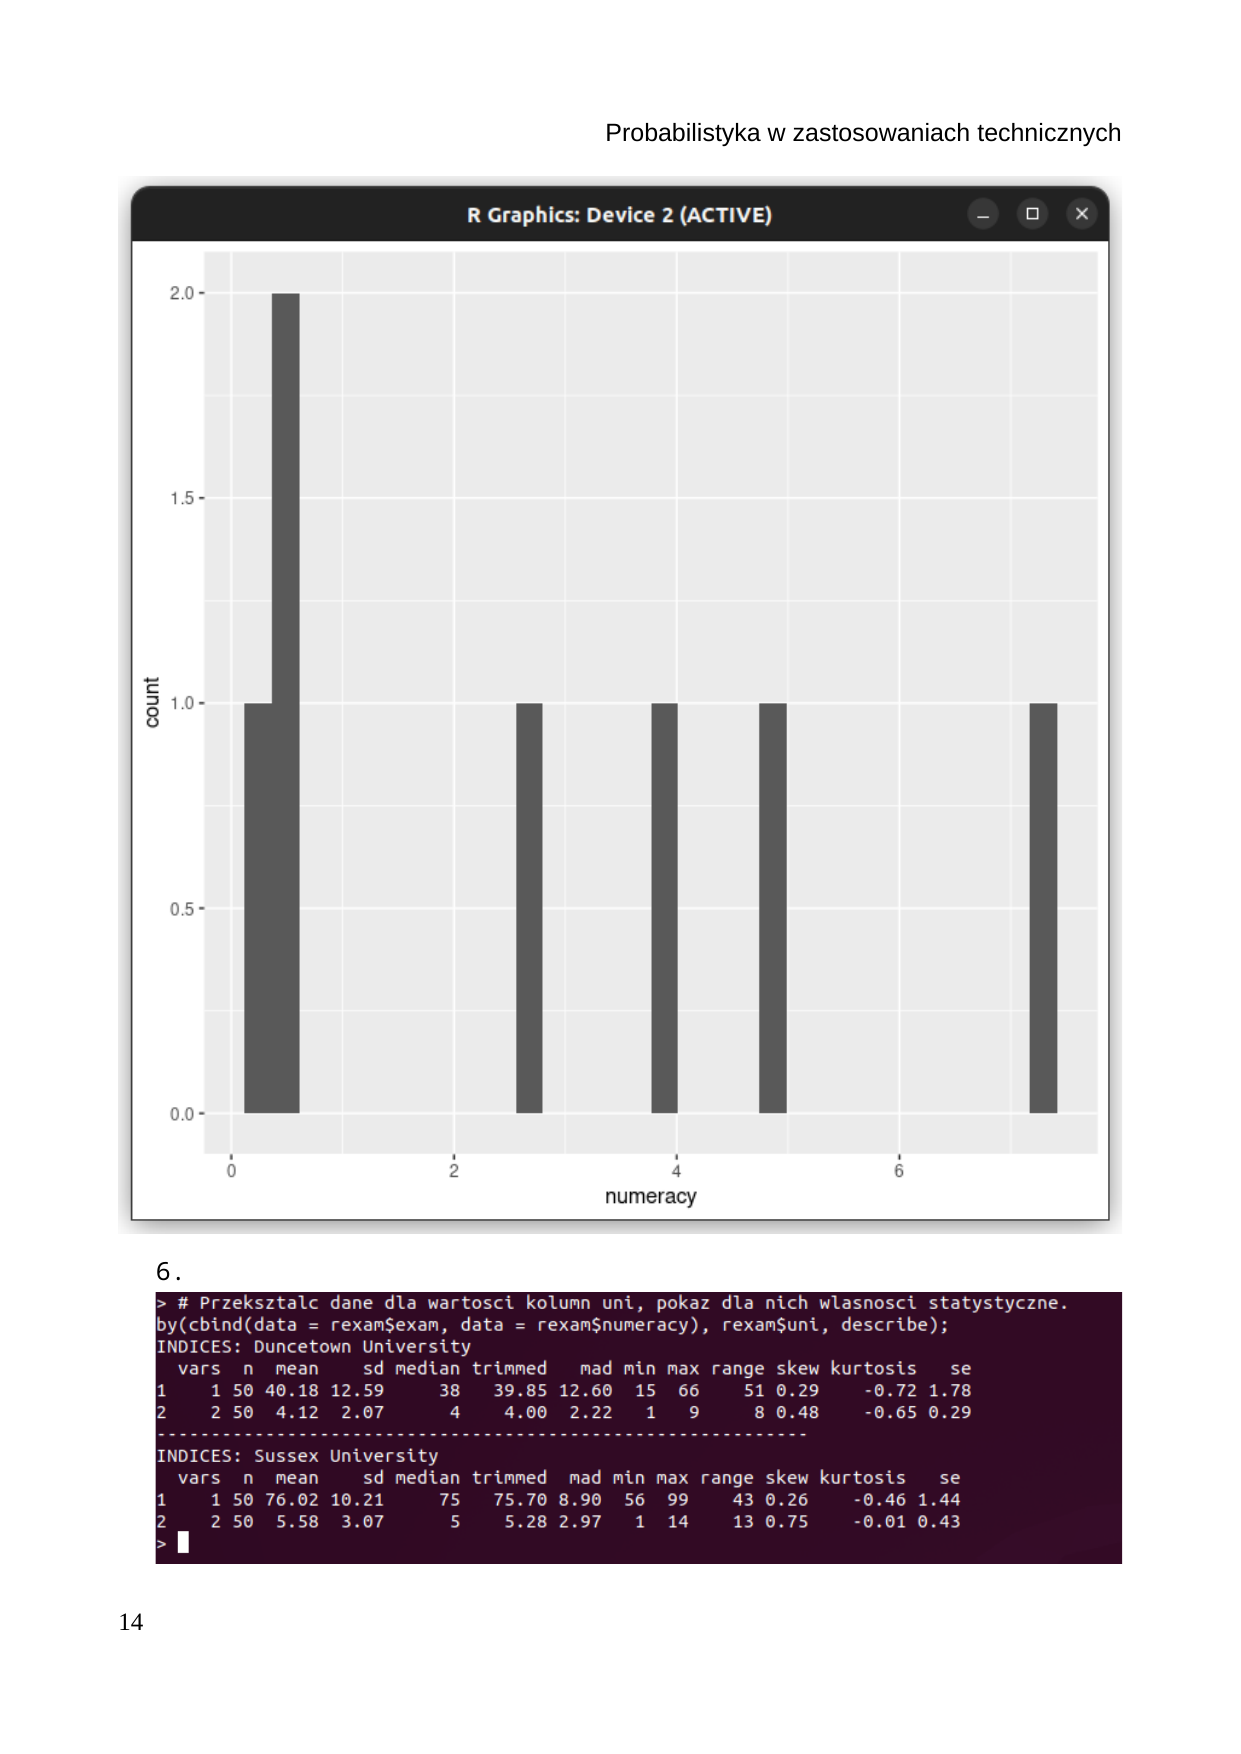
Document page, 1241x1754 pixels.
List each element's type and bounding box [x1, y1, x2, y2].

picture [155, 1292, 1123, 1564]
picture [118, 176, 1123, 1234]
